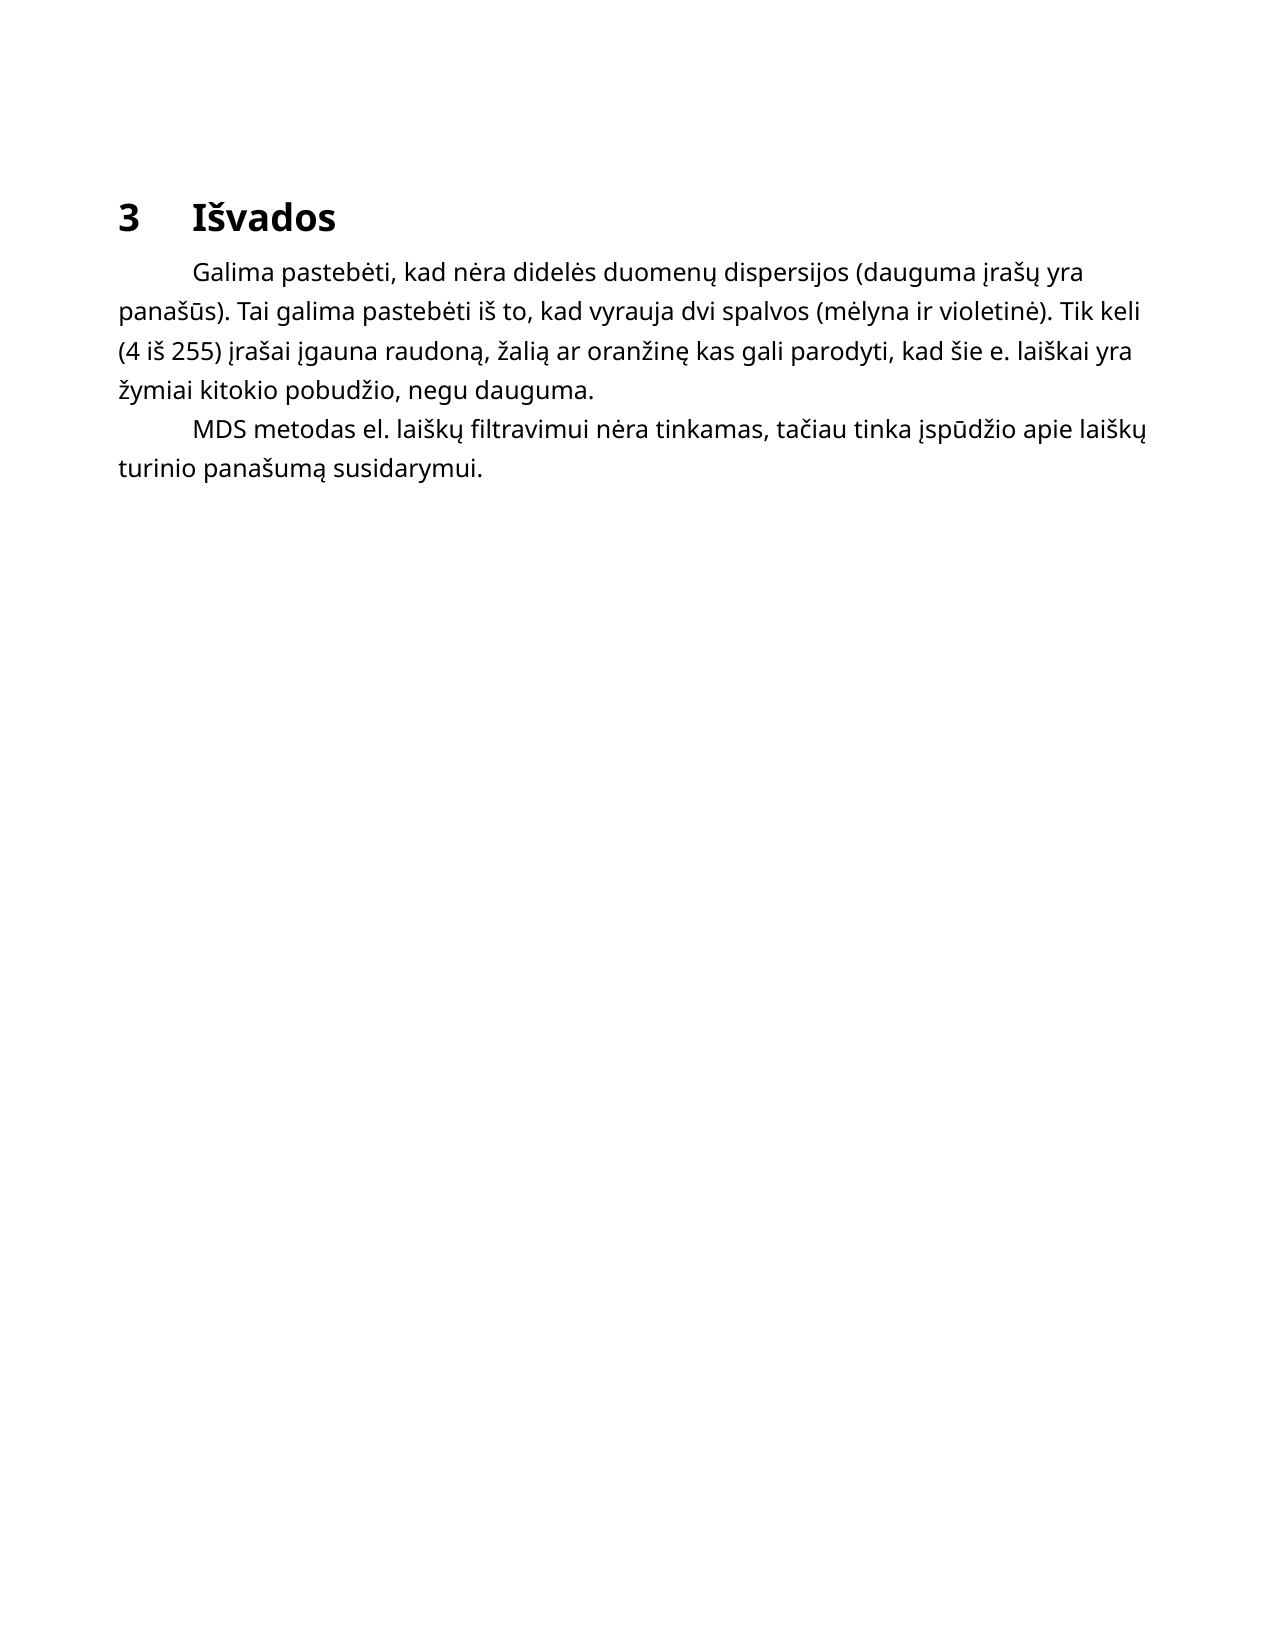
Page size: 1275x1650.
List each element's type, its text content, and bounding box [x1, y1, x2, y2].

text Galima pastebėti, kad nėra didelės duomenų dispersijos (dauguma įrašų yra panašūs). Tai galima pastebėti iš to, kad vyrauja dvi spalvos (mėlyna ir violetinė). Tik keli (4 iš 255) įrašai įgauna raudoną, žalią ar oranžinę kas gali parodyti, kad šie e. laiškai yra žymiai kitokio pobudžio, negu dauguma. MDS metodas el. laiškų filtravimui nėra tinkamas, tačiau tinka įspūdžio apie laiškų turinio panašumą susidarymui. [118, 255, 1157, 485]
subtitle Išvados [118, 191, 1157, 242]
